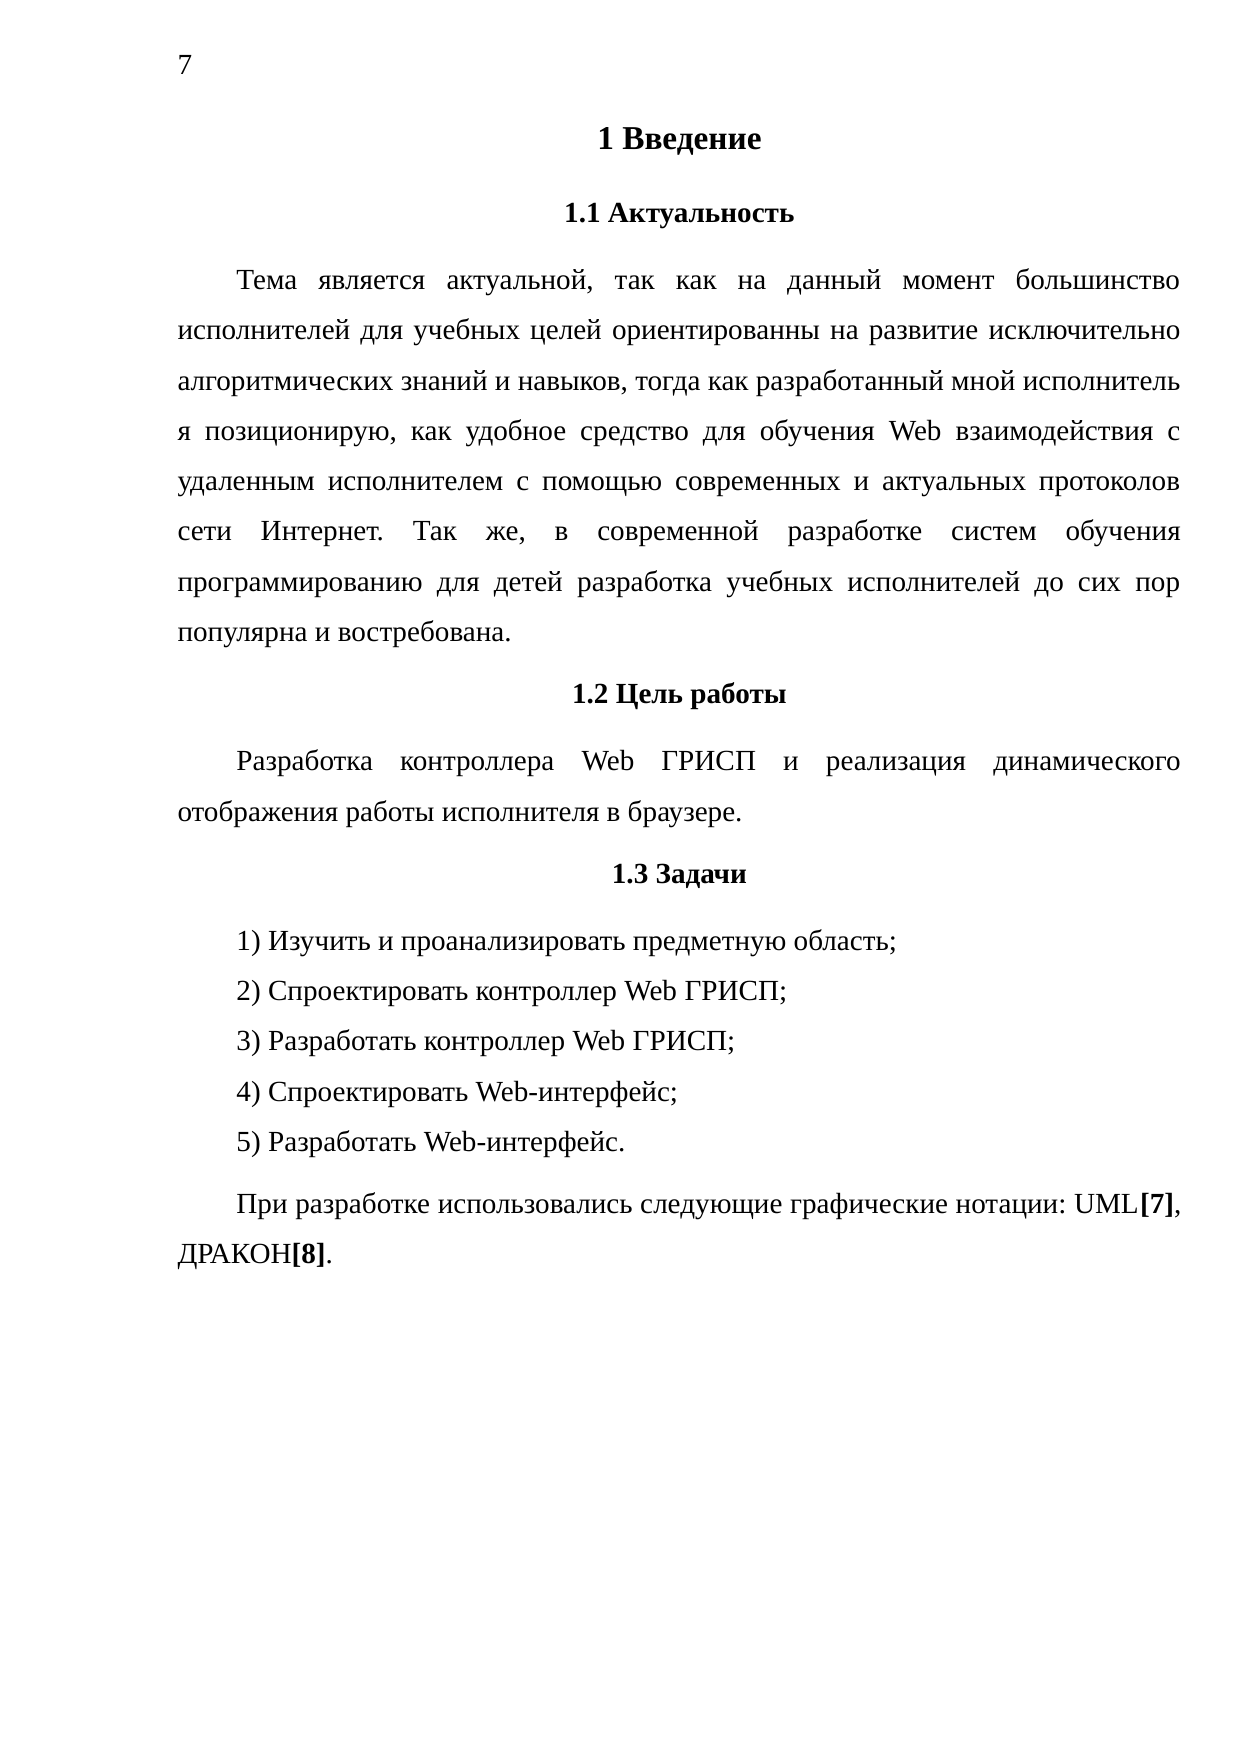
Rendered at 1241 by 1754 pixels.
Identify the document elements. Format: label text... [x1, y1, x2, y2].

text Тема является актуальной, так как на данный момент большинство исполнителей для учебных целей ориентированны на развитие исключительно алгоритмических знаний и навыков, тогда как разработанный мной исполнитель я позиционирую, как удобное средство для обучения Web взаимодействия с удаленным исполнителем с помощью современных и актуальных протоколов сети Интернет. Так же, в современной разработке систем обучения программированию для детей разработка учебных исполнителей до сих пор популярна и востребована. [177, 262, 1181, 648]
text При разработке использовались следующие графические нотации: UML[7], ДРАКОН[8]. [177, 1186, 1181, 1270]
subtitle Цель работы [177, 676, 1181, 710]
list Разработать контроллер Web ГРИСП; [177, 1023, 1181, 1057]
subtitle Введение [177, 118, 1181, 157]
list Спроектировать Web-интерфейс; [177, 1074, 1181, 1107]
subtitle Задачи [177, 856, 1181, 889]
subtitle Актуальность [177, 195, 1181, 228]
list Разработать Web-интерфейс. [177, 1124, 1181, 1158]
text Разработка контроллера Web ГРИСП и реализация динамического отображения работы исполнителя в браузере. [177, 743, 1181, 827]
list Спроектировать контроллер Web ГРИСП; [177, 973, 1181, 1007]
list Изучить и проанализировать предметную область; [177, 923, 1181, 956]
